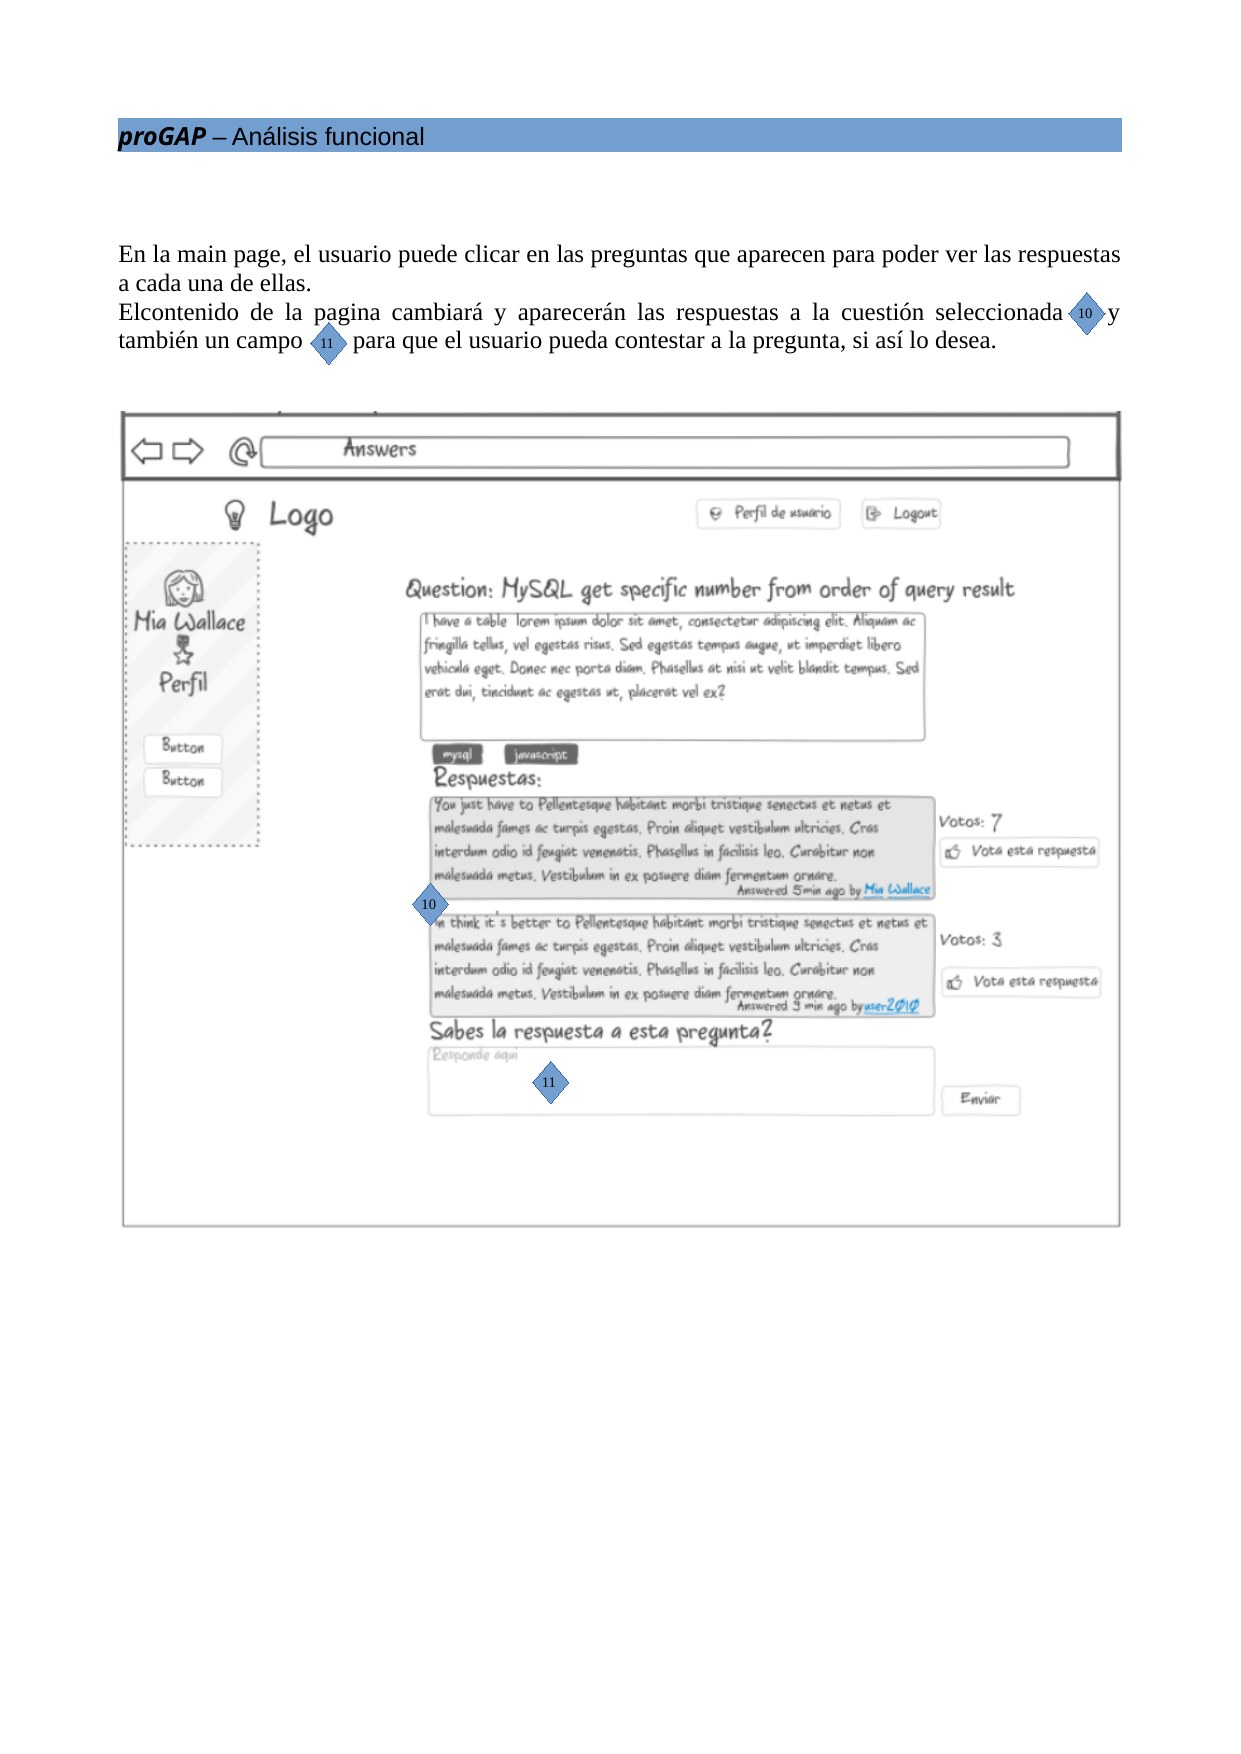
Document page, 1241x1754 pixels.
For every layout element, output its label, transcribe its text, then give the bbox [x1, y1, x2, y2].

picture [118, 411, 1123, 1229]
text En la main page, el usuario puede clicar en las preguntas que aparecen para poder ver las respuestas a cada una de ellas. [118, 239, 1122, 297]
text Elcontenido de la pagina cambiará y aparecerán las respuestas a la cuestión seleccionada y también un campo para que el usuario pueda contestar a la pregunta, si así lo desea. [118, 297, 1122, 354]
